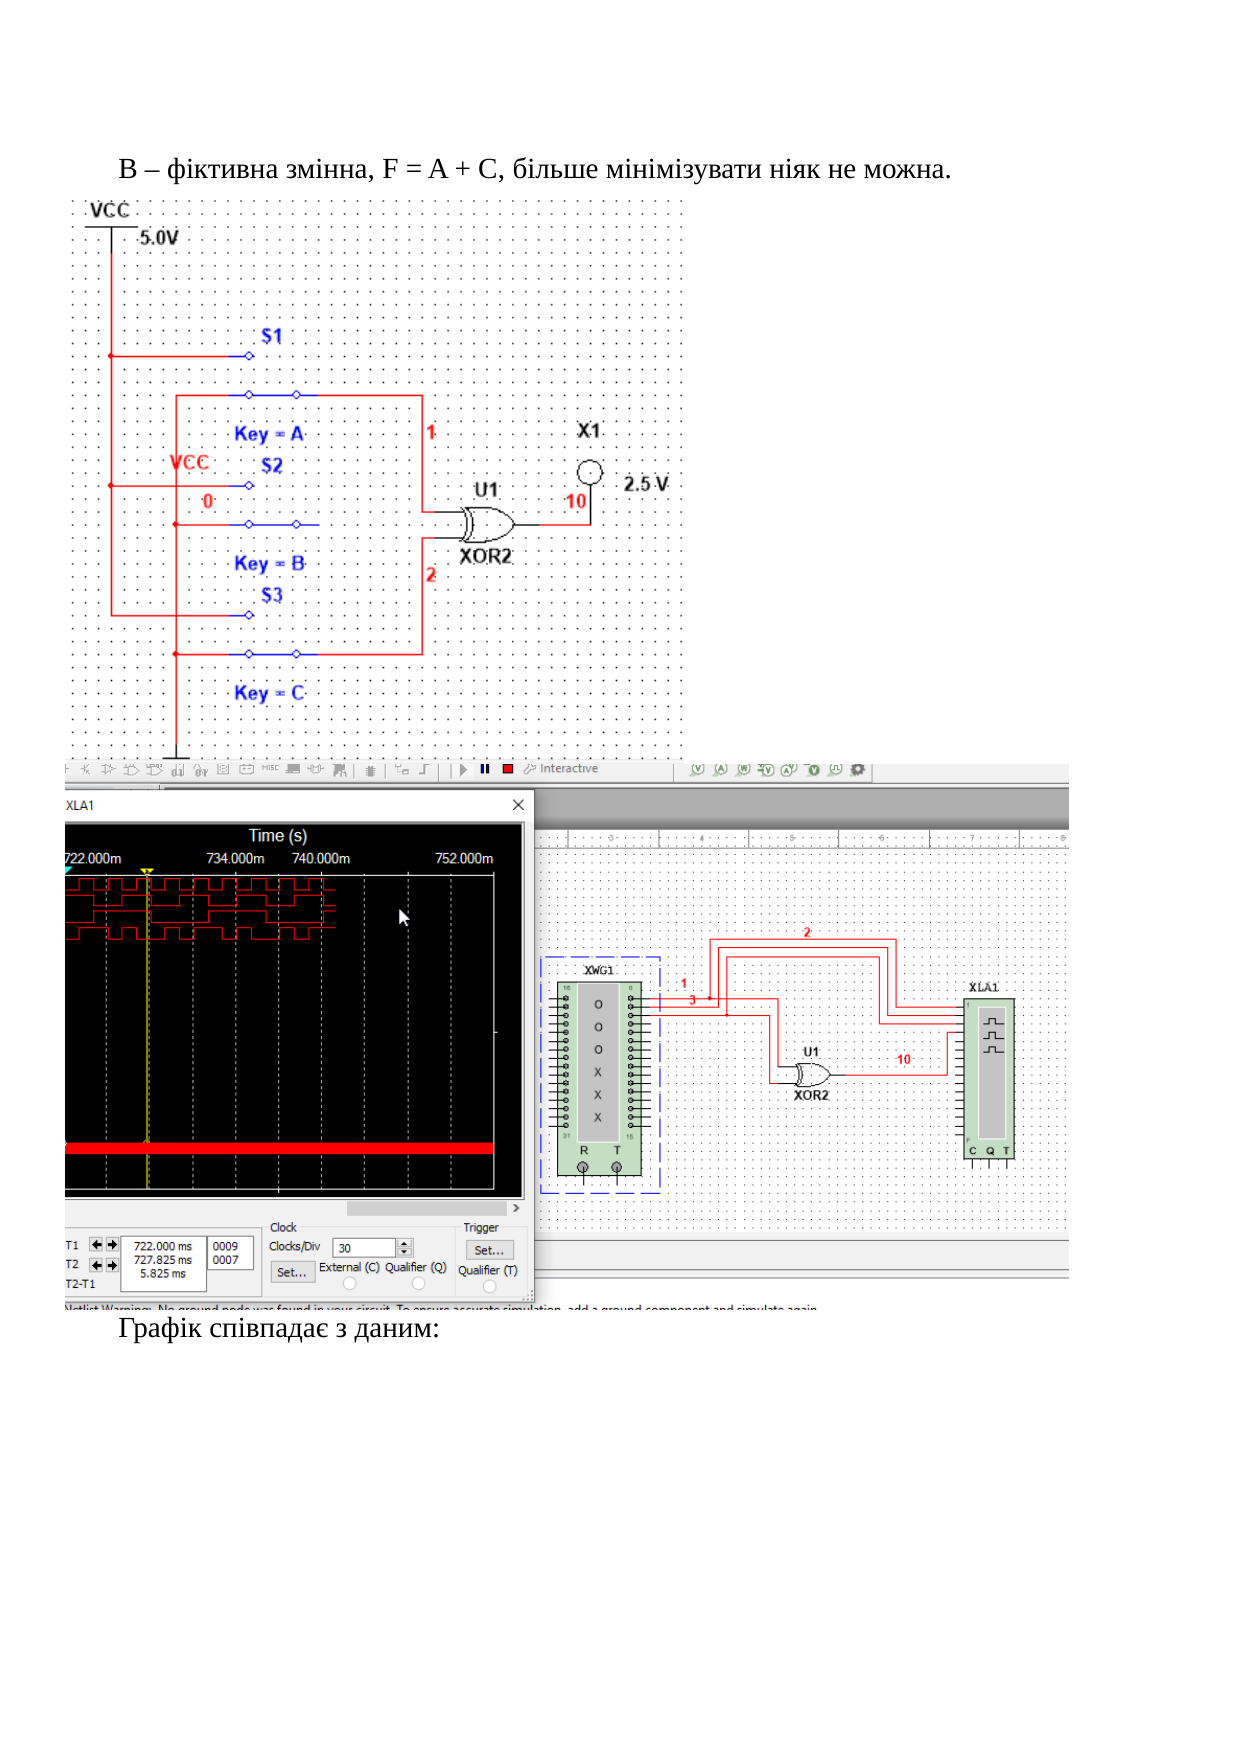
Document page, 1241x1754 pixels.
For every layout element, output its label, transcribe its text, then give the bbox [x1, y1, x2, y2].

text B – фіктивна змінна, F = A + C, більше мінімізувати ніяк не можна. [118, 152, 1122, 185]
text Графік співпадає з даним: [118, 185, 1122, 1343]
picture [64, 190, 1069, 1310]
